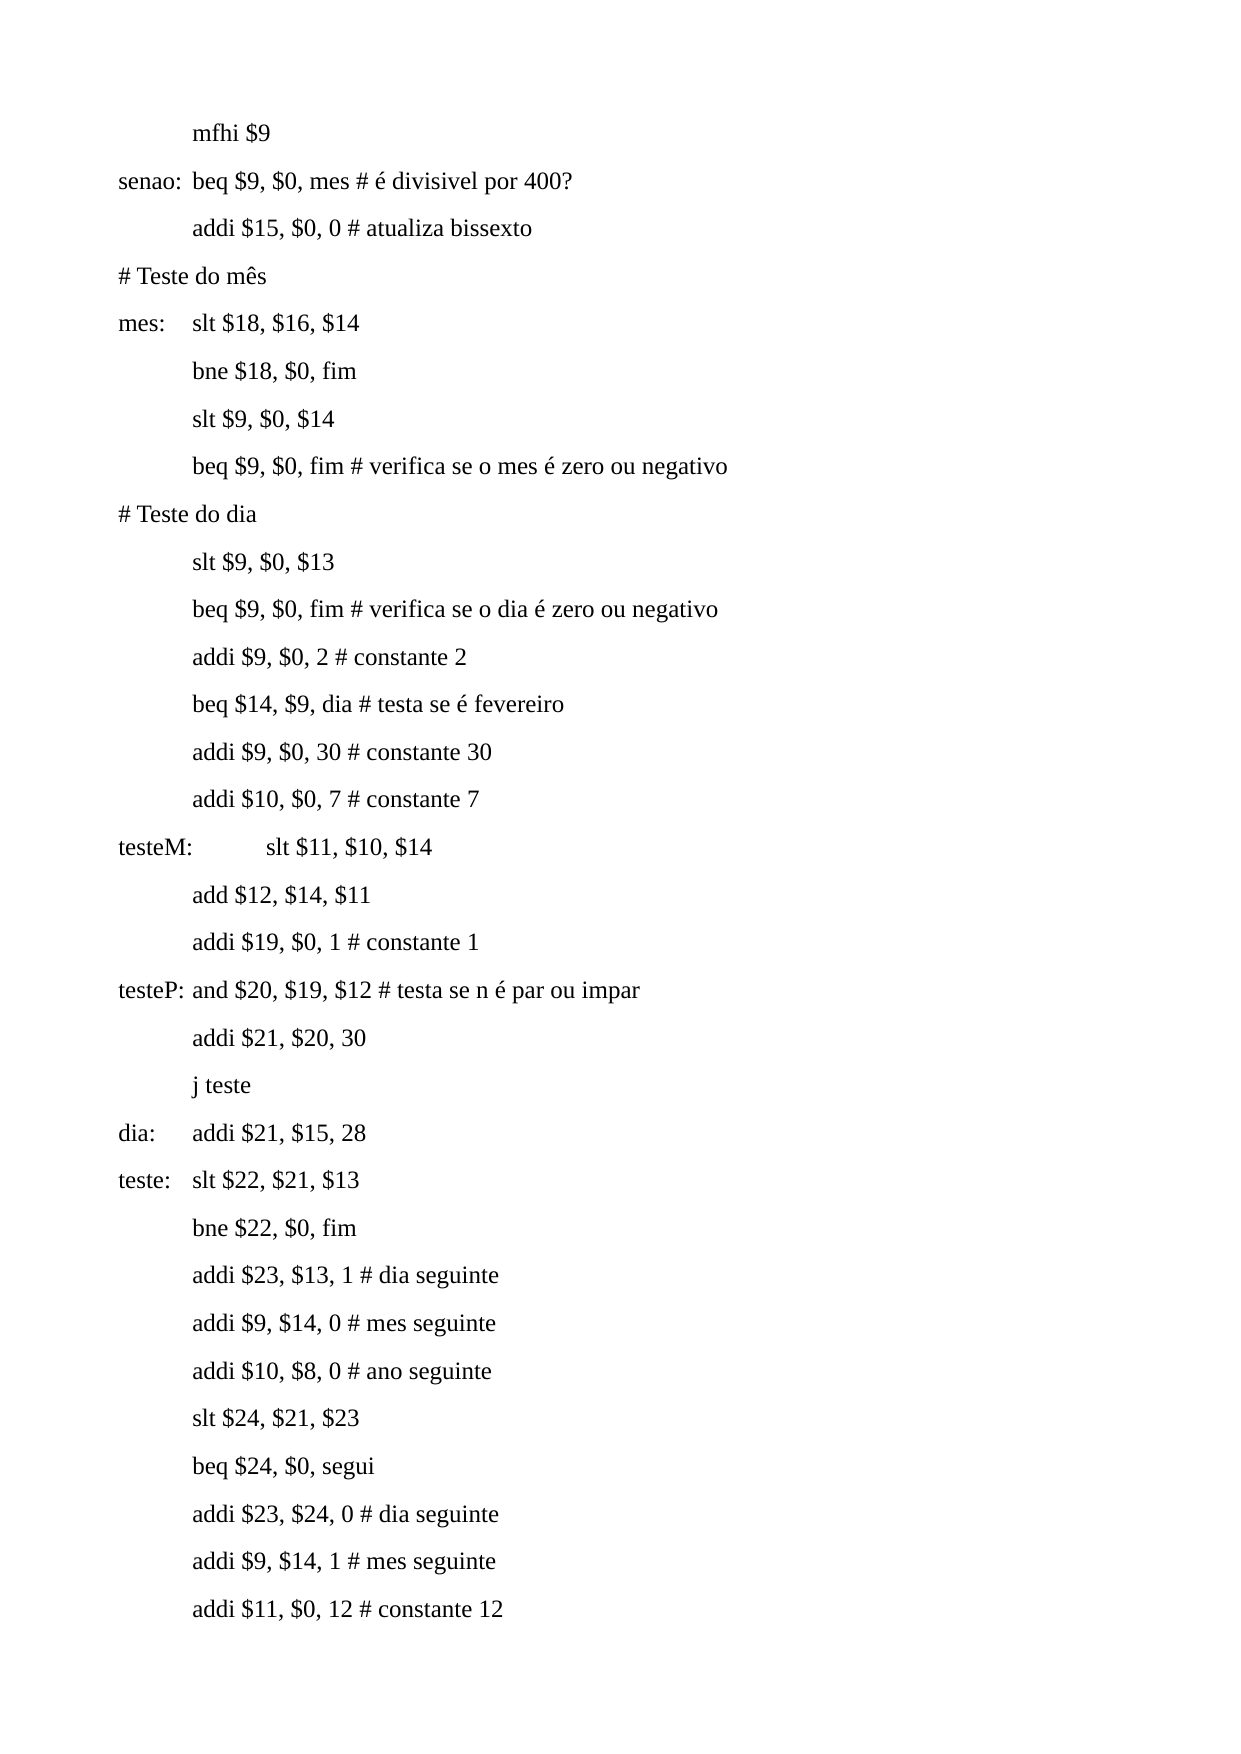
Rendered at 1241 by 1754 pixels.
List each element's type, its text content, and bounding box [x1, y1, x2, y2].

text # Teste do mês [118, 261, 1122, 290]
text addi $23, $13, 1 # dia seguinte [118, 1261, 1122, 1289]
text addi $19, $0, 1 # constante 1 [118, 927, 1122, 956]
text testeM: slt $11, $10, $14 [118, 832, 1122, 861]
text senao: beq $9, $0, mes # é divisivel por 400? [118, 166, 1122, 194]
text beq $24, $0, segui [118, 1451, 1122, 1480]
text add $12, $14, $11 [118, 880, 1122, 908]
text addi $9, $14, 1 # mes seguinte [118, 1546, 1122, 1575]
text testeP: and $20, $19, $12 # testa se n é par ou impar [118, 975, 1122, 1004]
text addi $23, $24, 0 # dia seguinte [118, 1499, 1122, 1527]
text # Teste do dia [118, 499, 1122, 528]
text mfhi $9 [118, 118, 1122, 147]
text beq $9, $0, fim # verifica se o dia é zero ou negativo [118, 594, 1122, 623]
text addi $10, $8, 0 # ano seguinte [118, 1356, 1122, 1384]
text bne $22, $0, fim [118, 1213, 1122, 1242]
text teste: slt $22, $21, $13 [118, 1165, 1122, 1194]
text slt $24, $21, $23 [118, 1403, 1122, 1432]
text addi $21, $20, 30 [118, 1023, 1122, 1051]
text j teste [118, 1070, 1122, 1099]
text beq $9, $0, fim # verifica se o mes é zero ou negativo [118, 451, 1122, 480]
text dia: addi $21, $15, 28 [118, 1118, 1122, 1147]
text addi $9, $14, 0 # mes seguinte [118, 1308, 1122, 1337]
text addi $15, $0, 0 # atualiza bissexto [118, 213, 1122, 242]
text beq $14, $9, dia # testa se é fevereiro [118, 689, 1122, 718]
text bne $18, $0, fim [118, 356, 1122, 385]
text addi $9, $0, 2 # constante 2 [118, 642, 1122, 671]
text slt $9, $0, $14 [118, 404, 1122, 432]
text slt $9, $0, $13 [118, 547, 1122, 575]
text addi $10, $0, 7 # constante 7 [118, 784, 1122, 813]
text mes: slt $18, $16, $14 [118, 308, 1122, 337]
text addi $9, $0, 30 # constante 30 [118, 737, 1122, 766]
text addi $11, $0, 12 # constante 12 [118, 1594, 1122, 1623]
